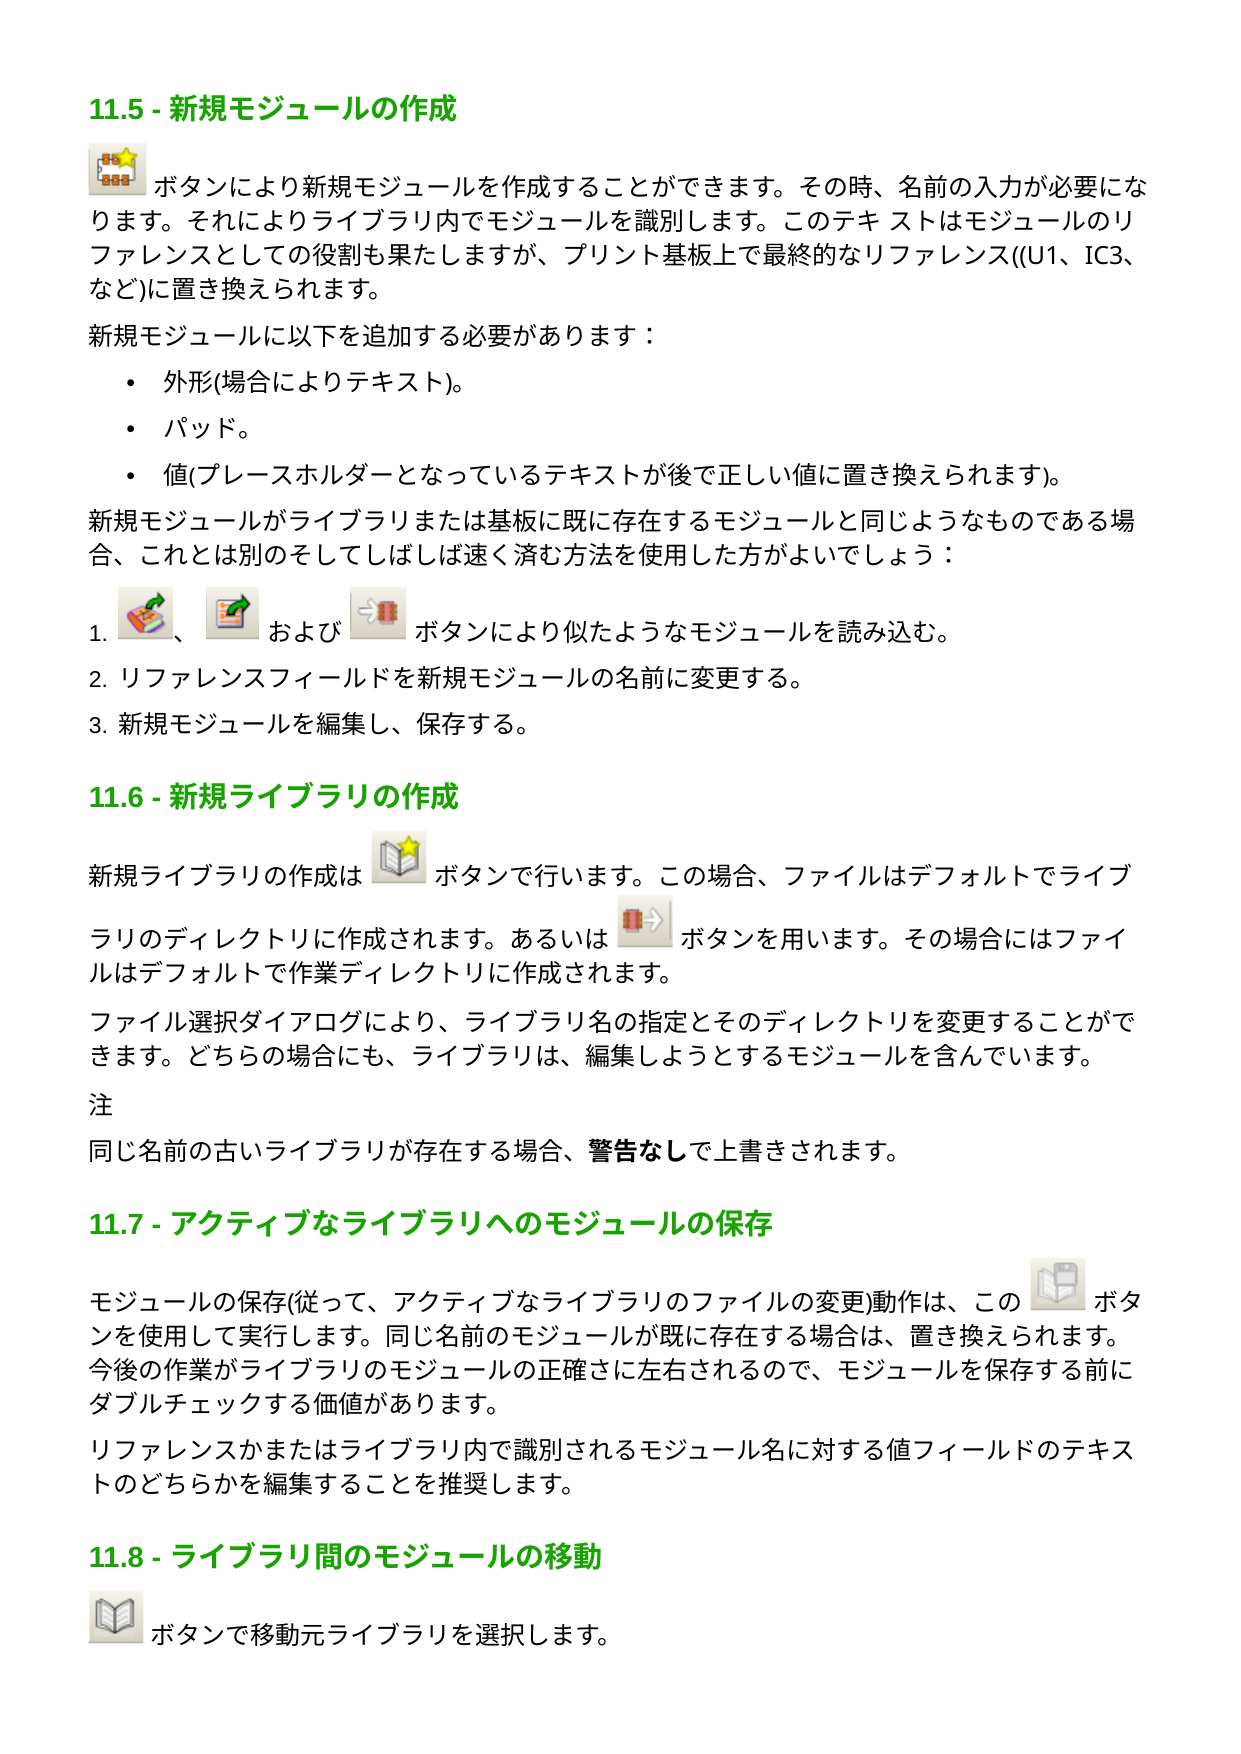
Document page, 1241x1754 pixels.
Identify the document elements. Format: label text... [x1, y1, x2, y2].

text 注 [88, 1085, 1152, 1121]
picture [206, 584, 259, 641]
text 同じ名前の古いライブラリが存在する場合、警告なしで上書きされます。 [88, 1134, 1152, 1168]
list 新規モジュールを編集し、保存する。 [88, 707, 1152, 741]
list 、 および ボタンにより似たようなモジュールを読み込む。 [88, 585, 1152, 648]
picture [371, 828, 427, 885]
text モジュールの保存(従って、アクティブなライブラリのファイルの変更)動作は、この ボタンを使用して実行します。同じ名前のモジュールが既に存在する場合は、置き換えられます。今後の作業がライブラリのモジュールの正確さに左右されるので、モジュールを保存する前にダブルチェックする価値があります。 [88, 1255, 1152, 1421]
text 新規モジュールがライブラリまたは基板に既に存在するモジュールと同じようなものである場合、これとは別のそしてしばしば速く済む方法を使用した方がよいでしょう： [88, 504, 1152, 572]
subtitle ライブラリ間のモジュールの移動 [88, 1537, 1152, 1576]
text ボタンで移動元ライブラリを選択します。 [88, 1589, 1152, 1652]
list リファレンスフィールドを新規モジュールの名前に変更する。 [88, 661, 1152, 695]
subtitle 新規モジュールの作成 [88, 88, 1152, 128]
picture [118, 584, 173, 641]
list 値(プレースホルダーとなっているテキストが後で正しい値に置き換えられます)。 [126, 458, 1152, 492]
text 新規モジュールに以下を追加する必要があります： [88, 318, 1152, 352]
picture [1030, 1255, 1086, 1312]
picture [88, 140, 147, 197]
text リファレンスかまたはライブラリ内で識別されるモジュール名に対する値フィールドのテキストのどちらかを編集することを推奨します。 [88, 1433, 1152, 1501]
subtitle アクティブなライブラリへのモジュールの保存 [88, 1203, 1152, 1243]
list パッド。 [126, 411, 1152, 445]
text 新規ライブラリの作成は ボタンで行います。この場合、ファイルはデフォルトでライブラリのディレクトリに作成されます。あるいは ボタンを用います。その場合にはファイルはデフォルトで作業ディレクトリに作成されます。 [88, 829, 1152, 990]
list 外形(場合によりテキスト)。 [126, 365, 1152, 399]
text ファイル選択ダイアログにより、ライブラリ名の指定とそのディレクトリを変更することができます。どちらの場合にも、ライブラリは、編集しようとするモジュールを含んでいます。 [88, 1002, 1152, 1073]
picture [350, 584, 407, 641]
picture [617, 892, 673, 949]
subtitle 新規ライブラリの作成 [88, 777, 1152, 816]
picture [88, 1588, 144, 1645]
text ボタンにより新規モジュールを作成することができます。その時、名前の入力が必要になります。それによりライブラリ内でモジュールを識別します。このテキ ストはモジュールのリファレンスとしての役割も果たしますが、プリント基板上で最終的なリファレンス((U1、IC3、など)に置き換えられます。 [88, 140, 1152, 306]
